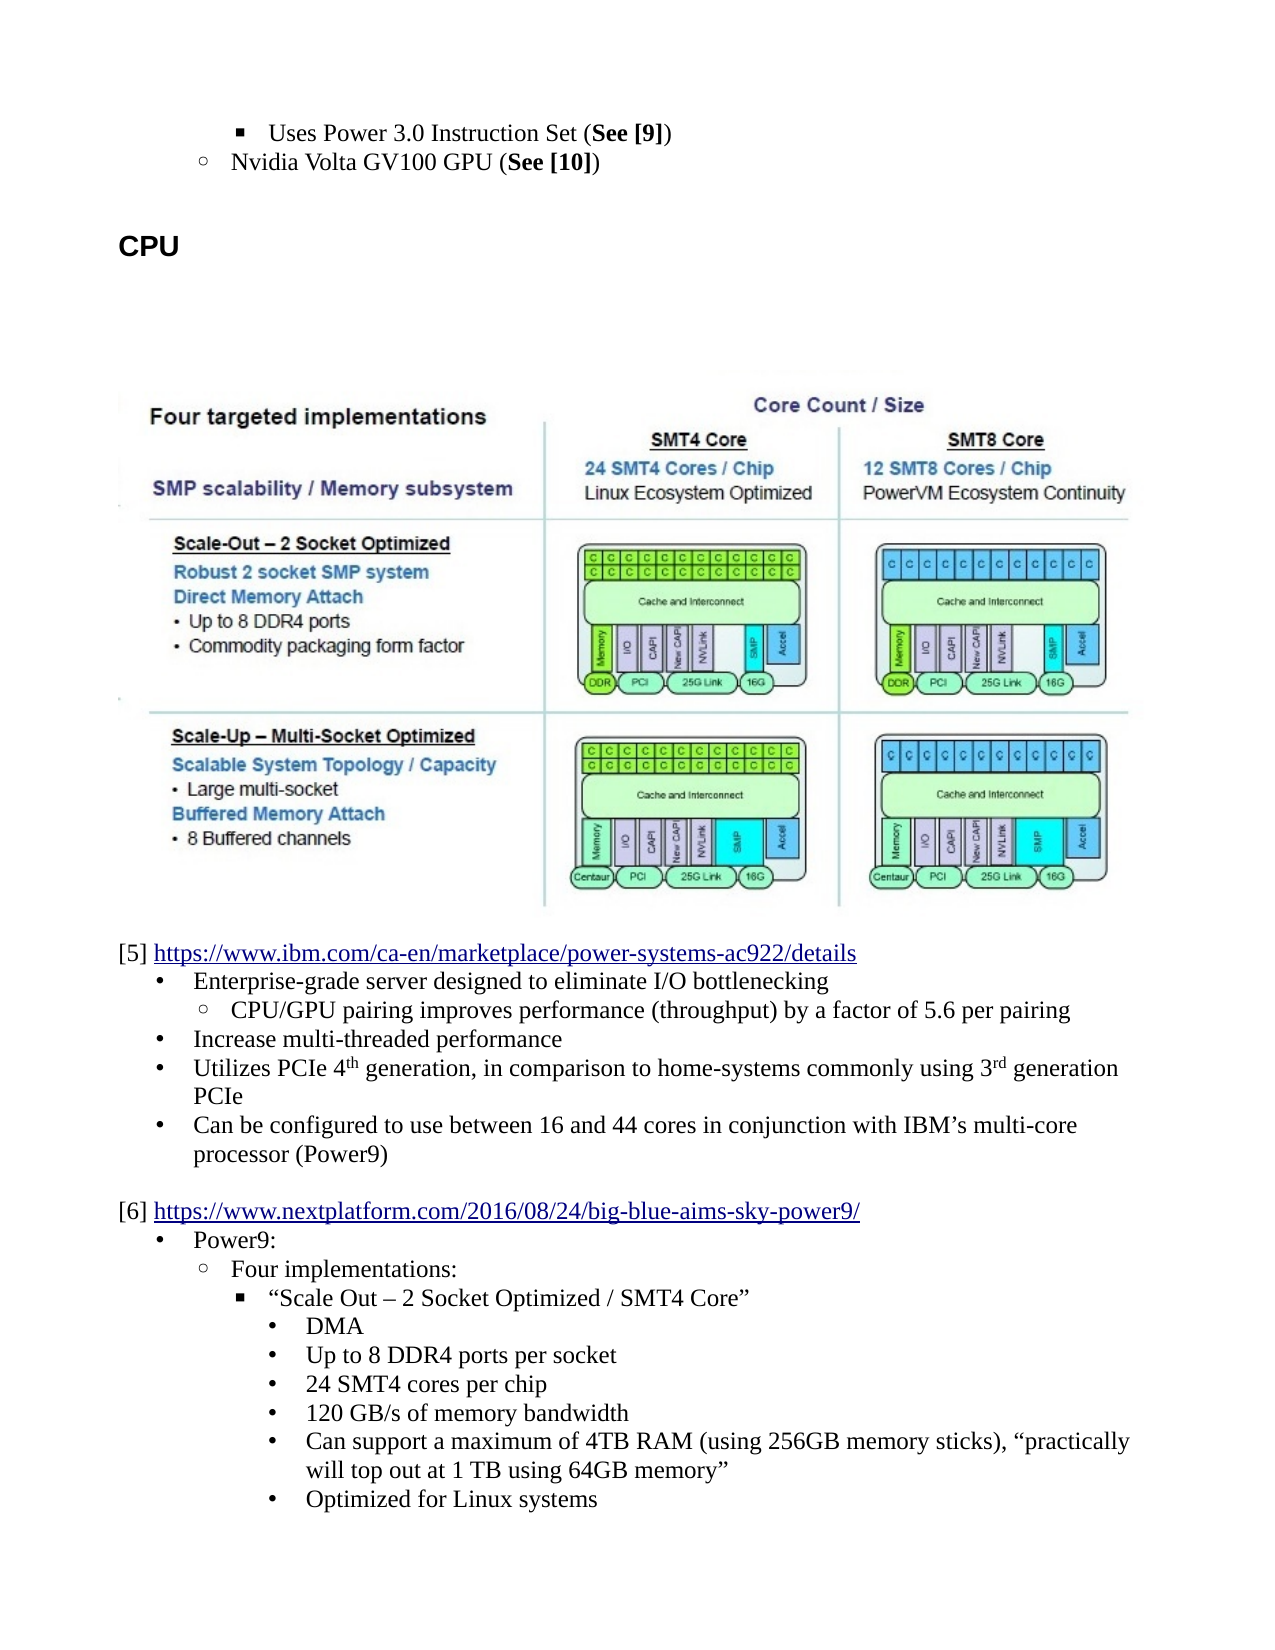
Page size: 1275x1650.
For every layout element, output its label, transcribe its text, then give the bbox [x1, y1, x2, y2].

text [5] https://www.ibm.com/ca-en/marketplace/power-systems-ac922/details [118, 938, 1157, 966]
list “Scale Out – 2 Socket Optimized / SMT4 Core” [231, 1283, 1157, 1311]
list Increase multi-threaded performance [156, 1024, 1157, 1053]
subtitle CPU [118, 229, 1157, 263]
list Utilizes PCIe 4th generation, in comparison to home-systems commonly using 3rd generation PCIe [156, 1053, 1157, 1110]
list 24 SMT4 cores per chip [268, 1369, 1157, 1398]
list Four implementations: [193, 1254, 1157, 1283]
list 120 GB/s of memory bandwidth [268, 1398, 1157, 1426]
list DMA [268, 1311, 1157, 1340]
list Up to 8 DDR4 ports per socket [268, 1340, 1157, 1369]
list Nvidia Volta GV100 GPU (See [10]) [193, 147, 1157, 176]
list Uses Power 3.0 Instruction Set (See [9]) [231, 118, 1157, 147]
list Enterprise-grade server designed to eliminate I/O bottlenecking [156, 966, 1157, 995]
list Can support a maximum of 4TB RAM (using 256GB memory sticks), “practically will top out at 1 TB using 64GB memory” [268, 1426, 1157, 1484]
list Optimized for Linux systems [268, 1484, 1157, 1513]
text [6] https://www.nextplatform.com/2016/08/24/big-blue-aims-sky-power9/ [118, 1196, 1157, 1225]
list Power9: [156, 1225, 1157, 1254]
list Can be configured to use between 16 and 44 cores in conjunction with IBM’s multi-core processor (Power9) [156, 1110, 1157, 1168]
list CPU/GPU pairing improves performance (throughput) by a factor of 5.6 per pairing [193, 995, 1157, 1024]
